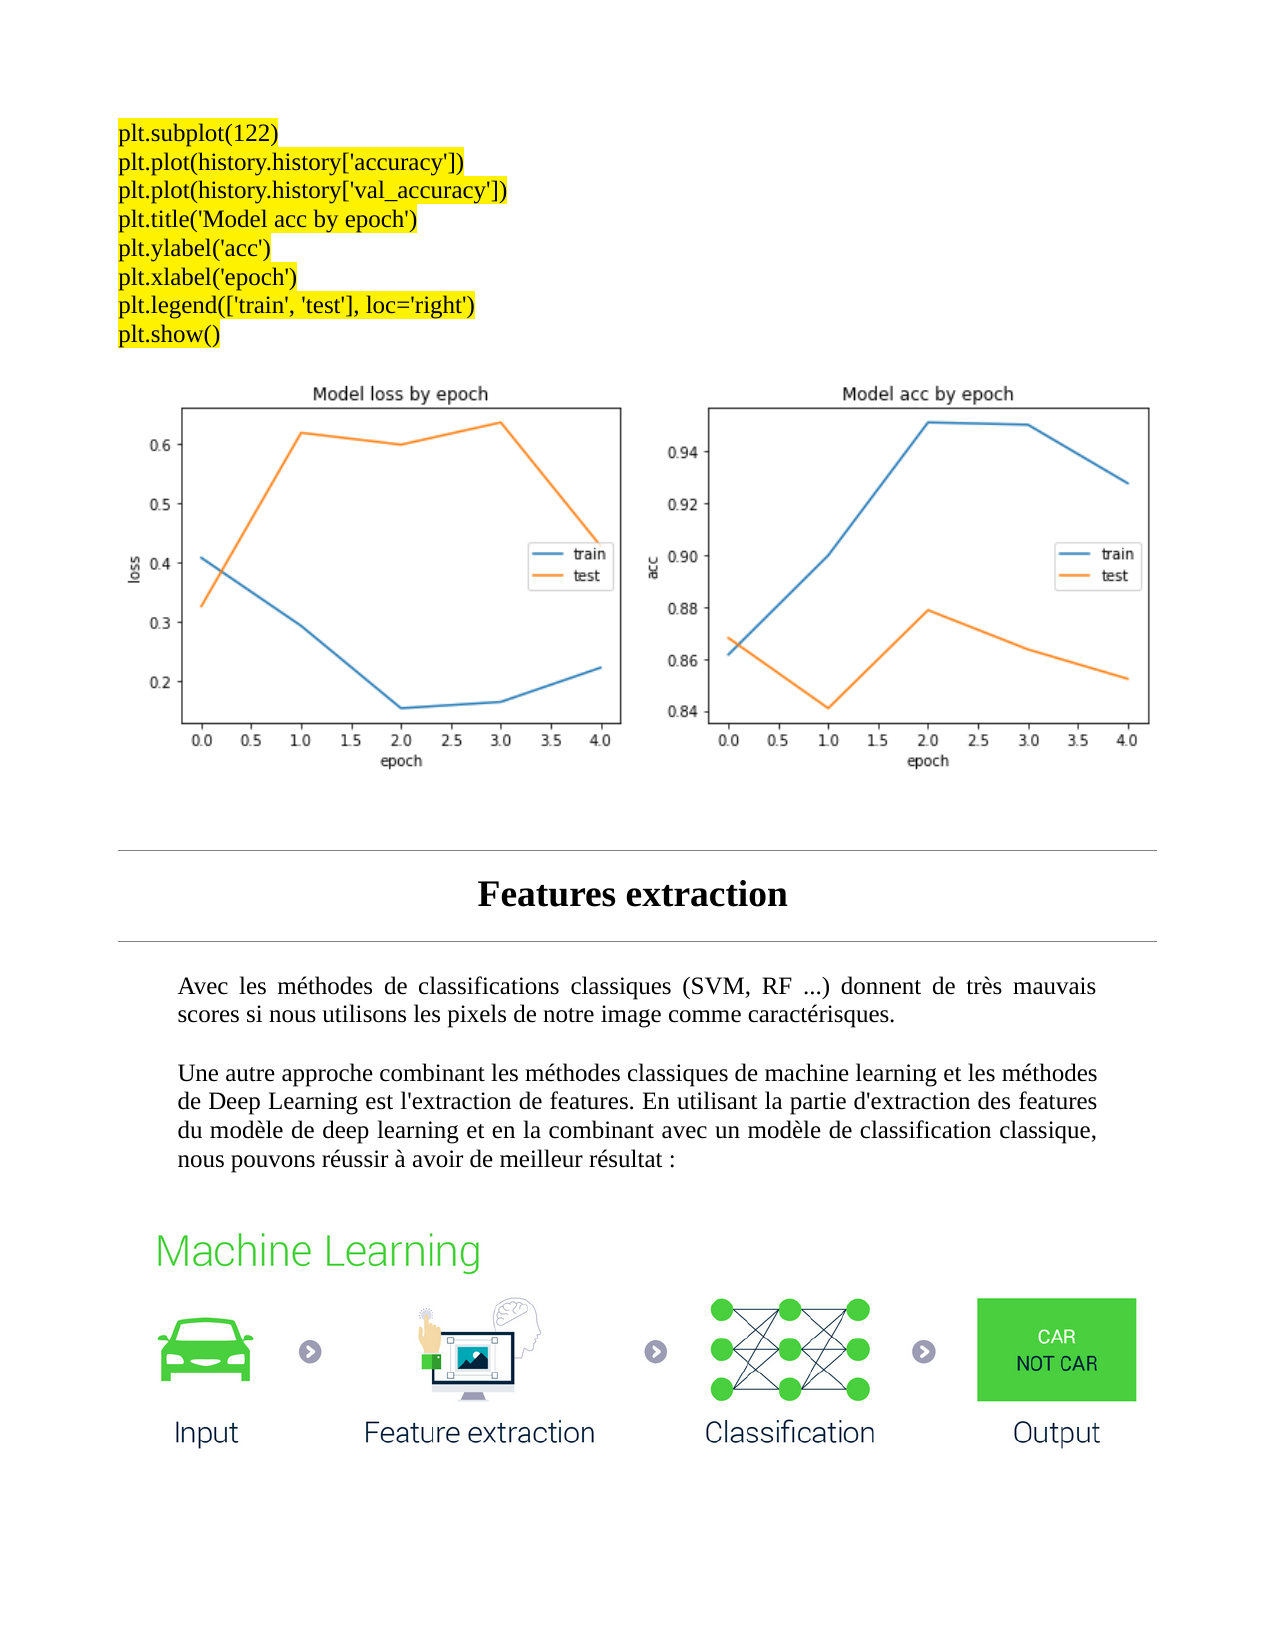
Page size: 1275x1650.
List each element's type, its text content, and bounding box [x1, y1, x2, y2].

text plt.legend(['train', 'test'], loc='right') [118, 291, 1157, 319]
text plt.show() [118, 319, 1157, 348]
picture [118, 1202, 1157, 1475]
text plt.subplot(122) [118, 118, 1157, 147]
text plt.xlabel('epoch') [118, 262, 1157, 291]
text plt.ylabel('acc') [118, 233, 1157, 262]
picture [118, 376, 1157, 778]
text Une autre approche combinant les méthodes classiques de machine learning et les méthodes de Deep Learning est l'extraction de features. En utilisant la partie d'extraction des features du modèle de deep learning et en la combinant avec un modèle de classification classique, nous pouvons réussir à avoir de meilleur résultat : [177, 1058, 1098, 1173]
text plt.plot(history.history['val_accuracy']) [118, 176, 1157, 204]
subtitle Features extraction [118, 871, 1157, 914]
text plt.plot(history.history['accuracy']) [118, 147, 1157, 176]
text Avec les méthodes de classifications classiques (SVM, RF ...) donnent de très mauvais scores si nous utilisons les pixels de notre image comme caractérisques. [177, 971, 1098, 1028]
text plt.title('Model acc by epoch') [118, 204, 1157, 233]
